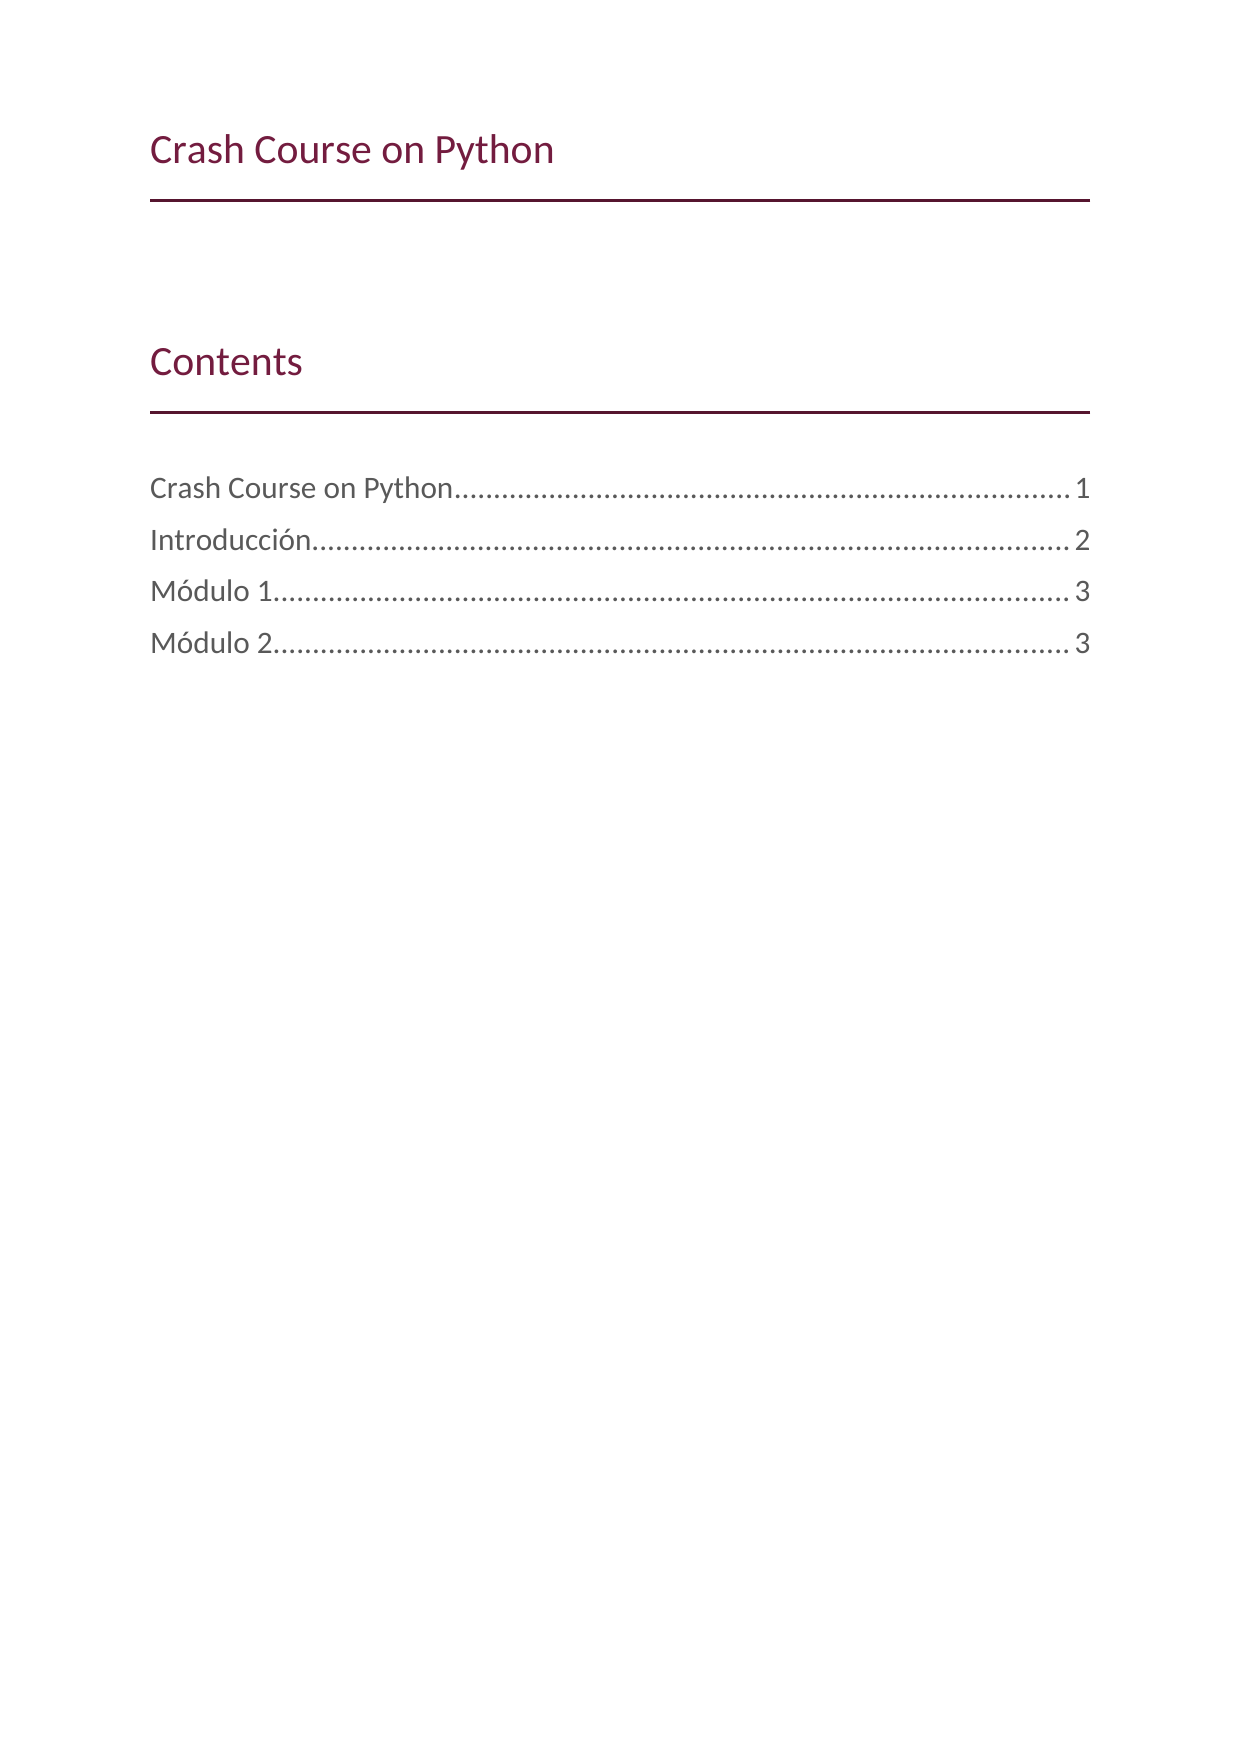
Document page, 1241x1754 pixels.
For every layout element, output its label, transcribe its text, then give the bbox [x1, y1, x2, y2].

subtitle Crash Course on Python [150, 123, 1090, 199]
subtitle Contents [150, 335, 1090, 411]
text Módulo 1 3 [150, 571, 1090, 609]
text Módulo 2 3 [150, 623, 1090, 661]
text Introducción 2 [150, 520, 1090, 558]
text Crash Course on Python 1 [150, 468, 1090, 506]
